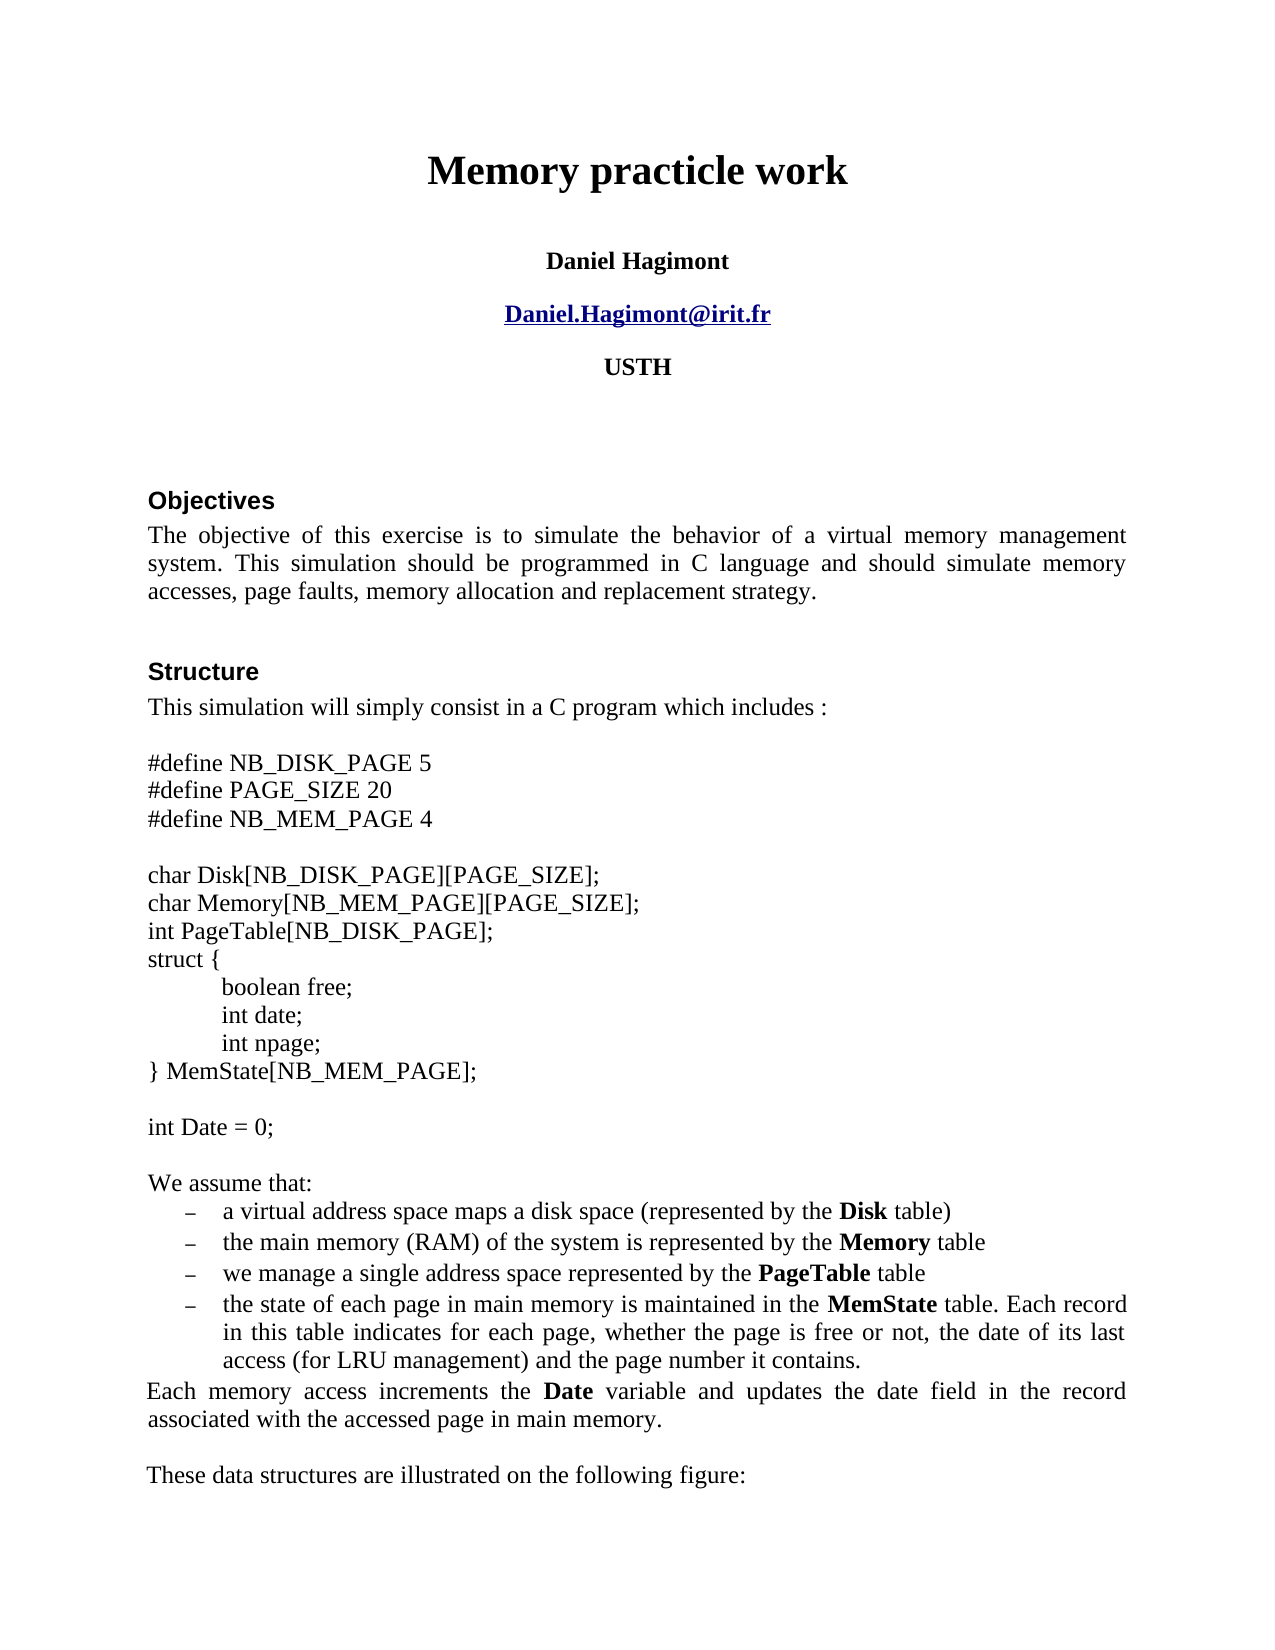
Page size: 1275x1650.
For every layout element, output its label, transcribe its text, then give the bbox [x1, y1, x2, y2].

text char Disk[NB_DISK_PAGE][PAGE_SIZE]; [148, 861, 1127, 888]
text Memory practicle work [148, 148, 1127, 194]
text int PageTable[NB_DISK_PAGE]; [148, 917, 1127, 944]
text #define NB_DISK_PAGE 5 [148, 748, 1127, 776]
subtitle Structure [148, 658, 1127, 686]
text We assume that: [148, 1169, 1127, 1197]
subtitle USTH [148, 353, 1127, 381]
text int Date = 0; [148, 1113, 1127, 1141]
text struct { [148, 944, 1127, 973]
subtitle Daniel.Hagimont@irit.fr [148, 300, 1127, 328]
list we manage a single address space represented by the PageTable table [185, 1259, 1127, 1287]
list a virtual address space maps a disk space (represented by the Disk table) [185, 1197, 1127, 1225]
text int npage; [148, 1029, 1127, 1057]
text } MemState[NB_MEM_PAGE]; [148, 1057, 1127, 1085]
text Each memory access increments the Date variable and updates the date field in the record associated with the accessed page in main memory. [146, 1377, 1127, 1433]
text This simulation will simply consist in a C program which includes : [148, 692, 1127, 720]
text The objective of this exercise is to simulate the behavior of a virtual memory management system. This simulation should be programmed in C language and should simulate memory accesses, page faults, memory allocation and replacement strategy. [148, 521, 1127, 605]
list the main memory (RAM) of the system is represented by the Memory table [185, 1228, 1127, 1256]
text boolean free; [148, 973, 1127, 1001]
subtitle Objectives [148, 487, 1127, 515]
text int date; [148, 1001, 1127, 1029]
list the state of each page in main memory is maintained in the MemState table. Each record in this table indicates for each page, whether the page is free or not, the date of its last access (for LRU management) and the page number it contains. [185, 1290, 1127, 1374]
text char Memory[NB_MEM_PAGE][PAGE_SIZE]; [148, 888, 1127, 917]
text These data structures are illustrated on the following figure: [146, 1461, 1127, 1489]
text #define NB_MEM_PAGE 4 [148, 804, 1127, 832]
text #define PAGE_SIZE 20 [148, 776, 1127, 804]
subtitle Daniel Hagimont [148, 247, 1127, 275]
